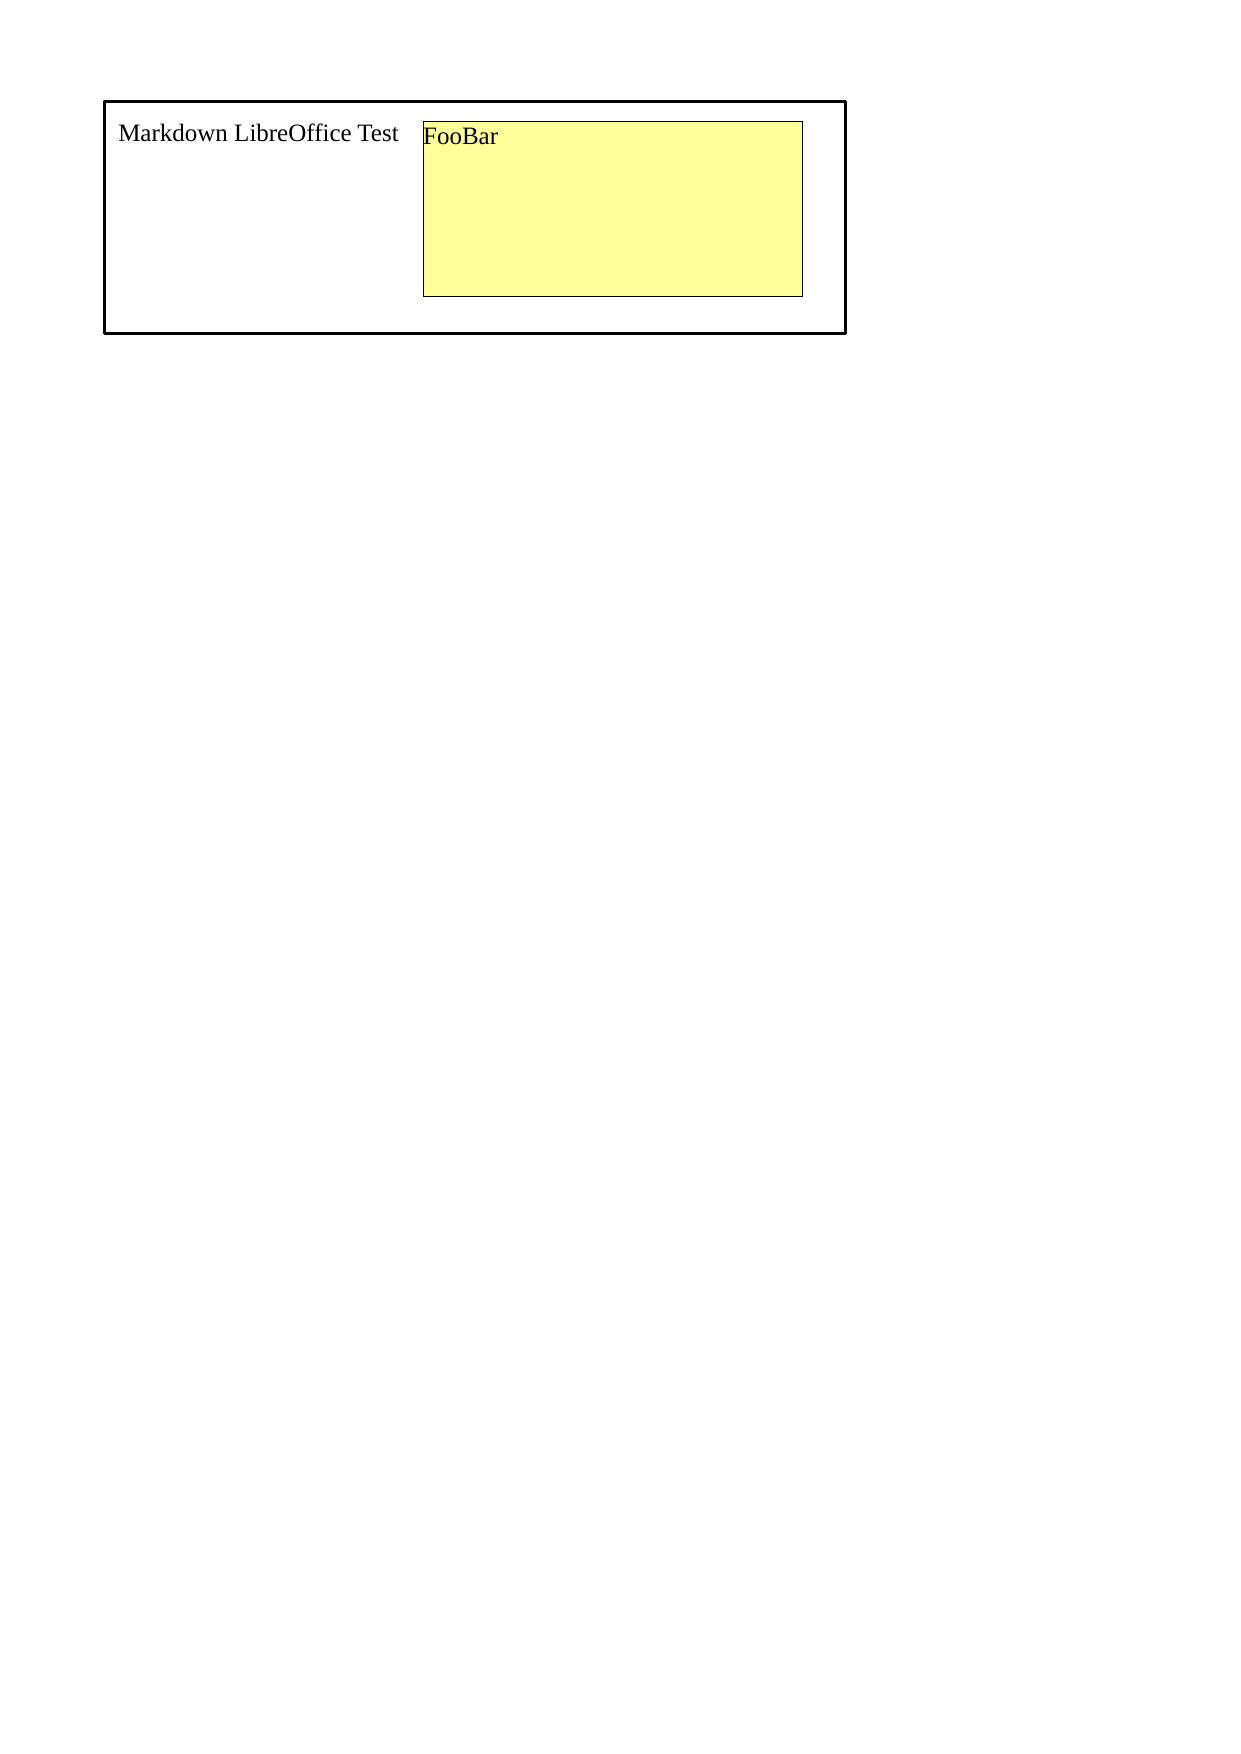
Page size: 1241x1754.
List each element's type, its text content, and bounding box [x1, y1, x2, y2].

text Markdown LibreOffice Test [118, 118, 844, 147]
text [847, 118, 1122, 147]
